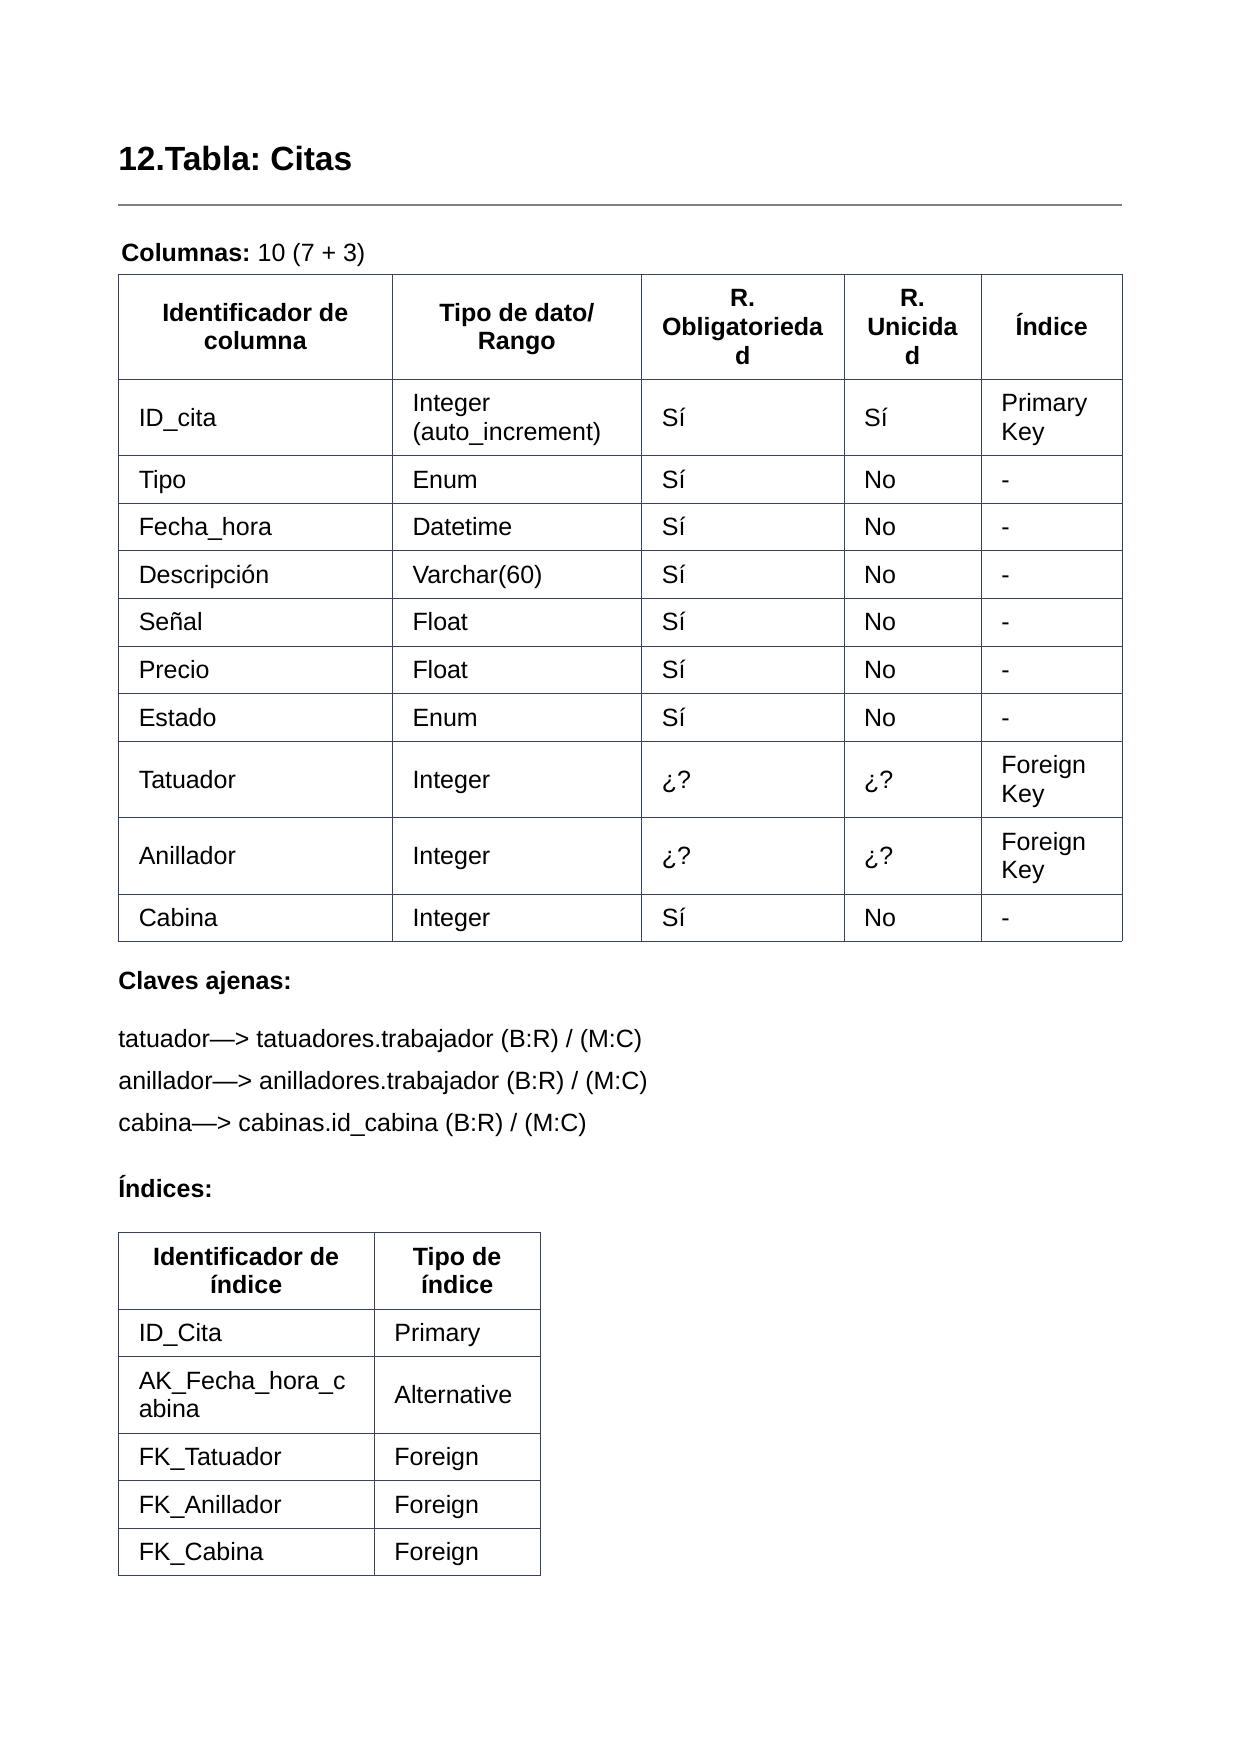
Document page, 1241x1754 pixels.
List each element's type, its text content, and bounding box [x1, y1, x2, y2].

table_cell Foreign Key [982, 742, 1122, 817]
table_cell FK_Anillador [119, 1481, 374, 1528]
text Índices: [118, 1174, 1122, 1203]
table_cell Datetime [393, 504, 641, 550]
table_cell Alternative [375, 1357, 540, 1432]
table_cell Precio [119, 647, 392, 693]
table_cell Integer [393, 895, 641, 941]
table_cell - [982, 456, 1122, 503]
table_cell Foreign [375, 1529, 540, 1575]
table_cell FK_Cabina [119, 1529, 374, 1575]
table_cell Primary [375, 1310, 540, 1356]
table_cell ¿? [642, 742, 844, 817]
table_cell Tipo [119, 456, 392, 503]
table_cell Varchar(60) [393, 551, 641, 598]
table_cell Sí [642, 694, 844, 741]
table_cell No [845, 551, 981, 598]
table_cell - [982, 647, 1122, 693]
table_cell FK_Tatuador [119, 1434, 374, 1480]
table_cell Cabina [119, 895, 392, 941]
table_cell ¿? [642, 818, 844, 893]
subtitle 12.Tabla: Citas [118, 139, 1122, 178]
table_cell No [845, 694, 981, 741]
table_header Identificador de índice [119, 1233, 374, 1308]
text Claves ajenas: [118, 966, 1122, 995]
table_cell No [845, 599, 981, 646]
table_header Índice [982, 275, 1122, 379]
table_cell Estado [119, 694, 392, 741]
table_cell Enum [393, 456, 641, 503]
table_cell Descripción [119, 551, 392, 598]
table_cell AK_Fecha_hora_cabina [119, 1357, 374, 1432]
table_cell Integer [393, 742, 641, 817]
table_cell ID_Cita [119, 1310, 374, 1356]
table_cell Foreign Key [982, 818, 1122, 893]
table_cell Integer [393, 818, 641, 893]
table_cell - [982, 551, 1122, 598]
table_cell Fecha_hora [119, 504, 392, 550]
table_cell Float [393, 647, 641, 693]
table_cell Sí [642, 456, 844, 503]
table_cell Sí [642, 895, 844, 941]
table_cell Enum [393, 694, 641, 741]
table_cell Sí [642, 647, 844, 693]
table_header R. Obligatoriedad [642, 275, 844, 379]
table_cell Tatuador [119, 742, 392, 817]
table_header Tipo de dato/ Rango [393, 275, 641, 379]
text cabina—> cabinas.id_cabina (B:R) / (M:C) [118, 1107, 1122, 1136]
table_cell Sí [845, 380, 981, 455]
table_cell Anillador [119, 818, 392, 893]
table_cell Sí [642, 599, 844, 646]
table_cell ¿? [845, 742, 981, 817]
table_cell - [982, 504, 1122, 550]
text anillador—> anilladores.trabajador (B:R) / (M:C) [118, 1066, 1122, 1094]
table_cell - [982, 694, 1122, 741]
table_cell ¿? [845, 818, 981, 893]
text Columnas: 10 (7 + 3) [121, 237, 1119, 266]
table_cell - [982, 895, 1122, 941]
table_cell Foreign [375, 1434, 540, 1480]
table_cell Foreign [375, 1481, 540, 1528]
table_cell Sí [642, 551, 844, 598]
table_cell Sí [642, 504, 844, 550]
table_cell No [845, 647, 981, 693]
table_cell No [845, 456, 981, 503]
text tatuador—> tatuadores.trabajador (B:R) / (M:C) [118, 1024, 1122, 1053]
table_header Identificador de columna [119, 275, 392, 379]
table_header Tipo de índice [375, 1233, 540, 1308]
table_cell Integer (auto_increment) [393, 380, 641, 455]
table_cell ID_cita [119, 380, 392, 455]
table_cell Sí [642, 380, 844, 455]
table_header R. Unicidad [845, 275, 981, 379]
table_cell Señal [119, 599, 392, 646]
table_cell No [845, 895, 981, 941]
table_cell No [845, 504, 981, 550]
table_cell Primary Key [982, 380, 1122, 455]
table_cell Float [393, 599, 641, 646]
table_cell - [982, 599, 1122, 646]
